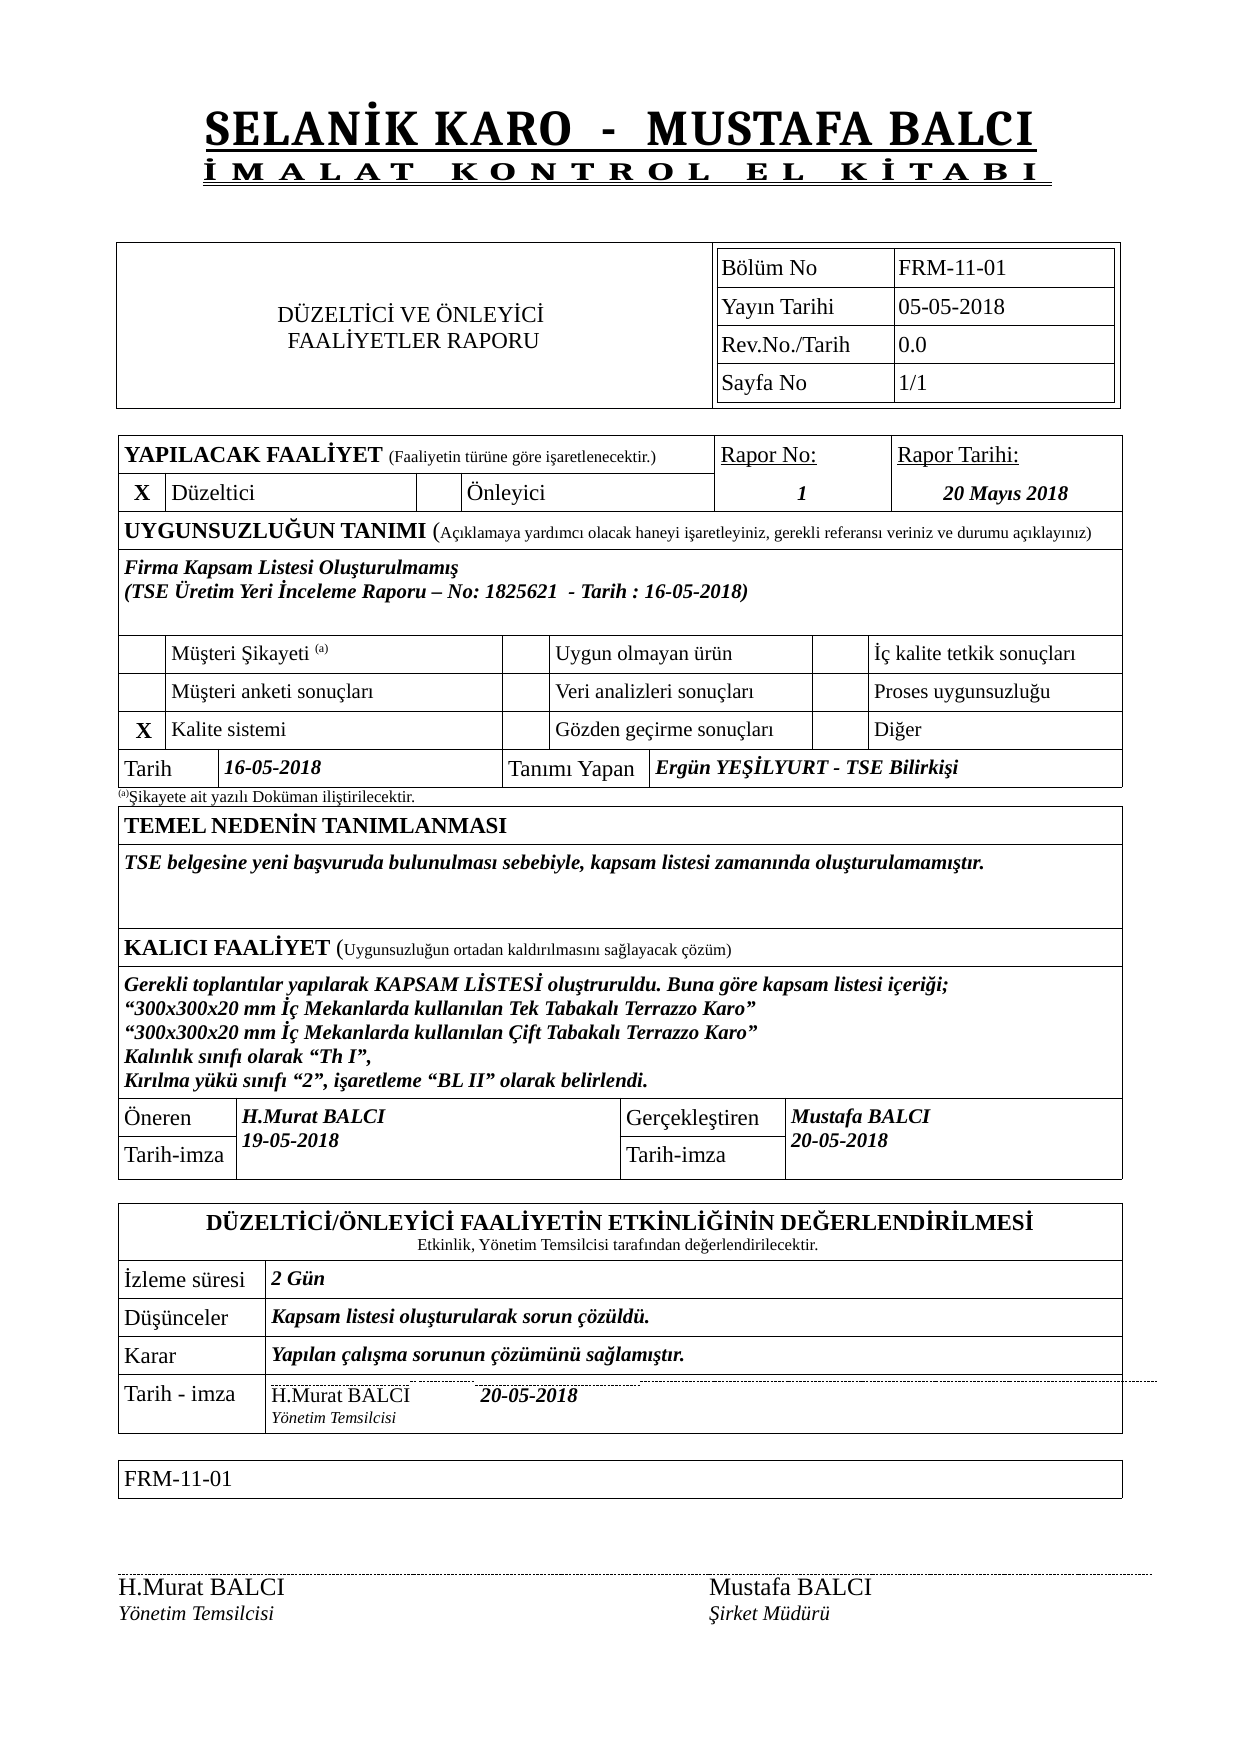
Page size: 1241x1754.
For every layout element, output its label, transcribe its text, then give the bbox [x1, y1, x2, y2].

table_cell 2 Gün [266, 1261, 1122, 1298]
table_cell Müşteri anketi sonuçları [166, 674, 502, 711]
table_cell [119, 636, 165, 673]
table_cell Gerekli toplantılar yapılarak KAPSAM LİSTESİ oluştruruldu. Buna göre kapsam listesi içeriği; “300x300x20 mm İç Mekanlarda kullanılan Tek Tabakalı Terrazzo Karo” “300x300x20 mm İç Mekanlarda kullanılan Çift Tabakalı Terrazzo Karo” Kalınlık sınıfı olarak “Th I”, Kırılma yükü sınıfı “2”, işaretleme “BL II” olarak belirlendi. [119, 967, 1122, 1098]
table_cell İzleme süresi [119, 1261, 265, 1298]
table_cell UYGUNSUZLUĞUN TANIMI (Açıklamaya yardımcı olacak haneyi işaretleyiniz, gerekli referansı veriniz ve durumu açıklayınız) [119, 512, 1122, 549]
table_cell [813, 674, 868, 711]
table_header Tarih [119, 750, 218, 787]
table_cell Kapsam listesi oluşturularak sorun çözüldü. [266, 1299, 1122, 1336]
table_cell Veri analizleri sonuçları [550, 674, 812, 711]
table_header Ergün YEŞİLYURT - TSE Bilirkişi [650, 750, 1122, 787]
table_cell Sayfa No [718, 364, 894, 402]
table_header Bölüm No [718, 249, 894, 287]
table_cell Gözden geçirme sonuçları [550, 712, 812, 749]
table_header YAPILACAK FAALİYET (Faaliyetin türüne göre işaretlenecektir.) [119, 436, 714, 473]
table_cell [503, 674, 549, 711]
table_cell 0.0 [895, 326, 1114, 363]
table_header Rapor No: 1 [715, 436, 891, 511]
table_cell Proses uygunsuzluğu [869, 674, 1122, 711]
table_header FRM-11-01 [895, 249, 1114, 287]
table_header 16-05-2018 [219, 750, 502, 787]
table_cell [813, 636, 868, 673]
table_cell X [119, 474, 165, 511]
table_cell X [119, 712, 165, 749]
table_cell Önleyici [462, 474, 714, 511]
table_cell Müşteri Şikayeti (a) [166, 636, 502, 673]
table_cell [503, 636, 549, 673]
table_header Tanımı Yapan [503, 750, 649, 787]
table_cell Düzeltici [166, 474, 416, 511]
table_header [713, 243, 1120, 408]
table_cell Uygun olmayan ürün [550, 636, 812, 673]
table_header FRM-11-01 [119, 1461, 1122, 1498]
table_cell Öneren [119, 1099, 236, 1136]
table_cell Karar [119, 1337, 265, 1374]
table_cell Firma Kapsam Listesi Oluşturulmamış (TSE Üretim Yeri İnceleme Raporu – No: 1825621 - Tarih : 16-05-2018) [119, 550, 1122, 635]
table_cell [503, 712, 549, 749]
table_cell 05-05-2018 [895, 288, 1114, 325]
table_cell Rev.No./Tarih [718, 326, 894, 363]
table_cell Tarih - imza [119, 1375, 265, 1433]
table_cell İç kalite tetkik sonuçları [869, 636, 1122, 673]
table_header TEMEL NEDENİN TANIMLANMASI [119, 807, 1122, 844]
table_cell H.Murat BALCI 19-05-2018 [237, 1099, 620, 1179]
table_header DÜZELTİCİ/ÖNLEYİCİ FAALİYETİN ETKİNLİĞİNİN DEĞERLENDİRİLMESİ Etkinlik, Yönetim Temsilcisi tarafından değerlendirilecektir. [119, 1204, 1122, 1260]
table_cell TSE belgesine yeni başvuruda bulunulması sebebiyle, kapsam listesi zamanında oluşturulamamıştır. [119, 845, 1122, 928]
table_header KALICI FAALİYET (Uygunsuzluğun ortadan kaldırılmasını sağlayacak çözüm) [119, 929, 1122, 966]
table_cell Mustafa BALCI 20-05-2018 [786, 1099, 1122, 1179]
table_header Rapor Tarihi: 20 Mayıs 2018 [892, 436, 1122, 511]
table_cell [813, 712, 868, 749]
table_cell Yayın Tarihi [718, 288, 894, 325]
table_cell Yapılan çalışma sorunun çözümünü sağlamıştır. [266, 1337, 1122, 1374]
table_cell Kalite sistemi [166, 712, 502, 749]
table_cell [417, 474, 461, 511]
table_cell H.Murat BALCI 20-05-2018 Yönetim Temsilcisi [266, 1375, 1122, 1433]
table_header DÜZELTİCİ VE ÖNLEYİCİ FAALİYETLER RAPORU [117, 243, 712, 408]
table_cell Gerçekleştiren [621, 1099, 785, 1136]
table_cell 1/1 [895, 364, 1114, 402]
table_cell Düşünceler [119, 1299, 265, 1336]
table_cell Diğer [869, 712, 1122, 749]
table_cell Tarih-imza [119, 1137, 236, 1179]
text (a)Şikayete ait yazılı Doküman iliştirilecektir. [118, 788, 1122, 806]
table_cell Tarih-imza [621, 1137, 785, 1179]
table_cell [119, 674, 165, 711]
